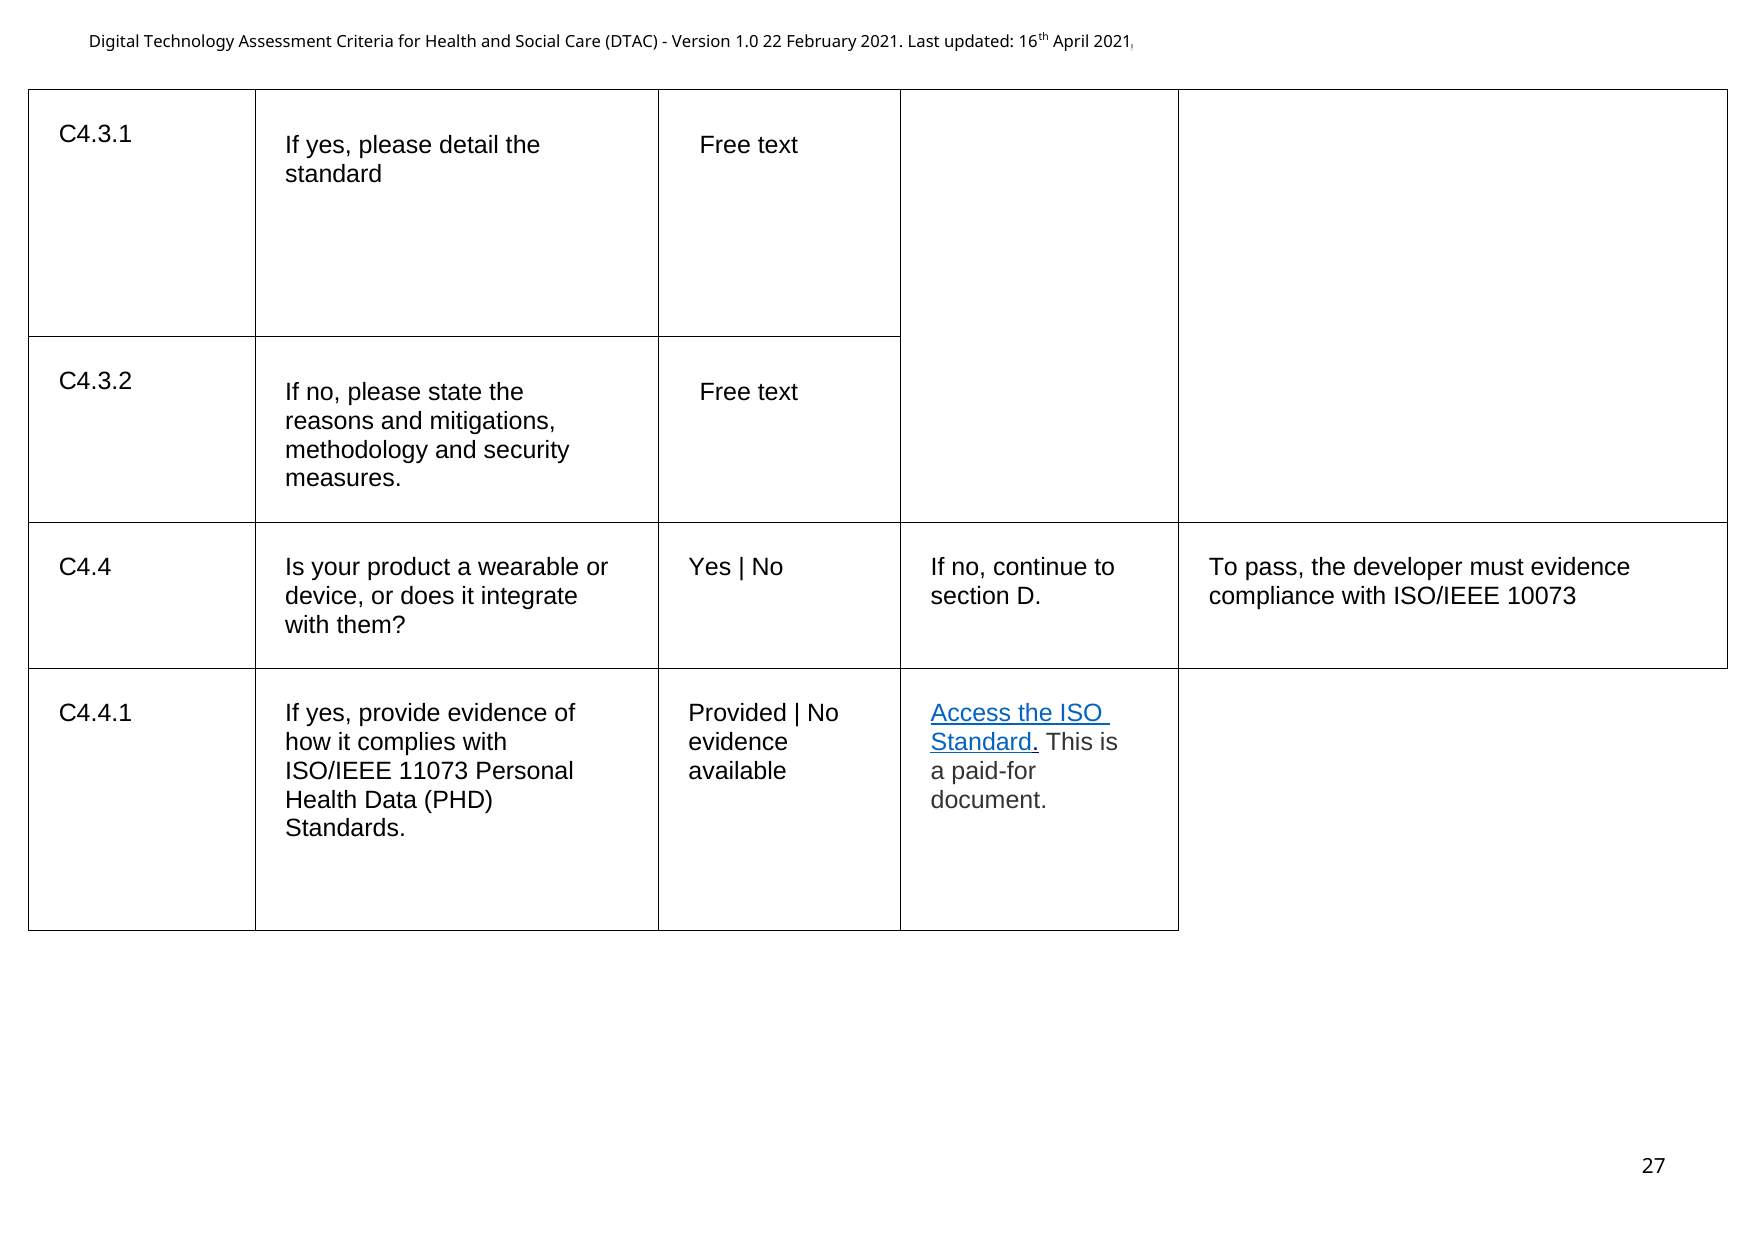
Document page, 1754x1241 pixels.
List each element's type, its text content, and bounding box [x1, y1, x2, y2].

table_cell C4.4 [29, 523, 255, 668]
table_cell If no, please state the reasons and mitigations, methodology and security measures. [256, 337, 658, 522]
table_cell If no, continue to section D. [901, 523, 1178, 668]
subtitle [88, 963, 1343, 1136]
table_cell [1179, 90, 1727, 522]
table_cell Free text [659, 90, 900, 336]
table_cell C4.4.1 [29, 669, 255, 930]
table_cell Provided | No evidence available [659, 669, 900, 930]
table_cell C4.3.1 [29, 90, 255, 336]
table_cell If yes, please detail the standard [256, 90, 658, 336]
table_cell C4.3.2 [29, 337, 255, 522]
table_cell Free text [659, 337, 900, 522]
table_cell Is your product a wearable or device, or does it integrate with them? [256, 523, 658, 668]
table_cell To pass, the developer must evidence compliance with ISO/IEEE 10073 [1179, 523, 1727, 668]
table_cell Yes | No [659, 523, 900, 668]
table_cell [901, 90, 1178, 522]
table_cell Access the ISO Standard. This is a paid-for document. [901, 669, 1178, 930]
table_cell If yes, provide evidence of how it complies with ISO/IEEE 11073 Personal Health Data (PHD) Standards. [256, 669, 658, 930]
